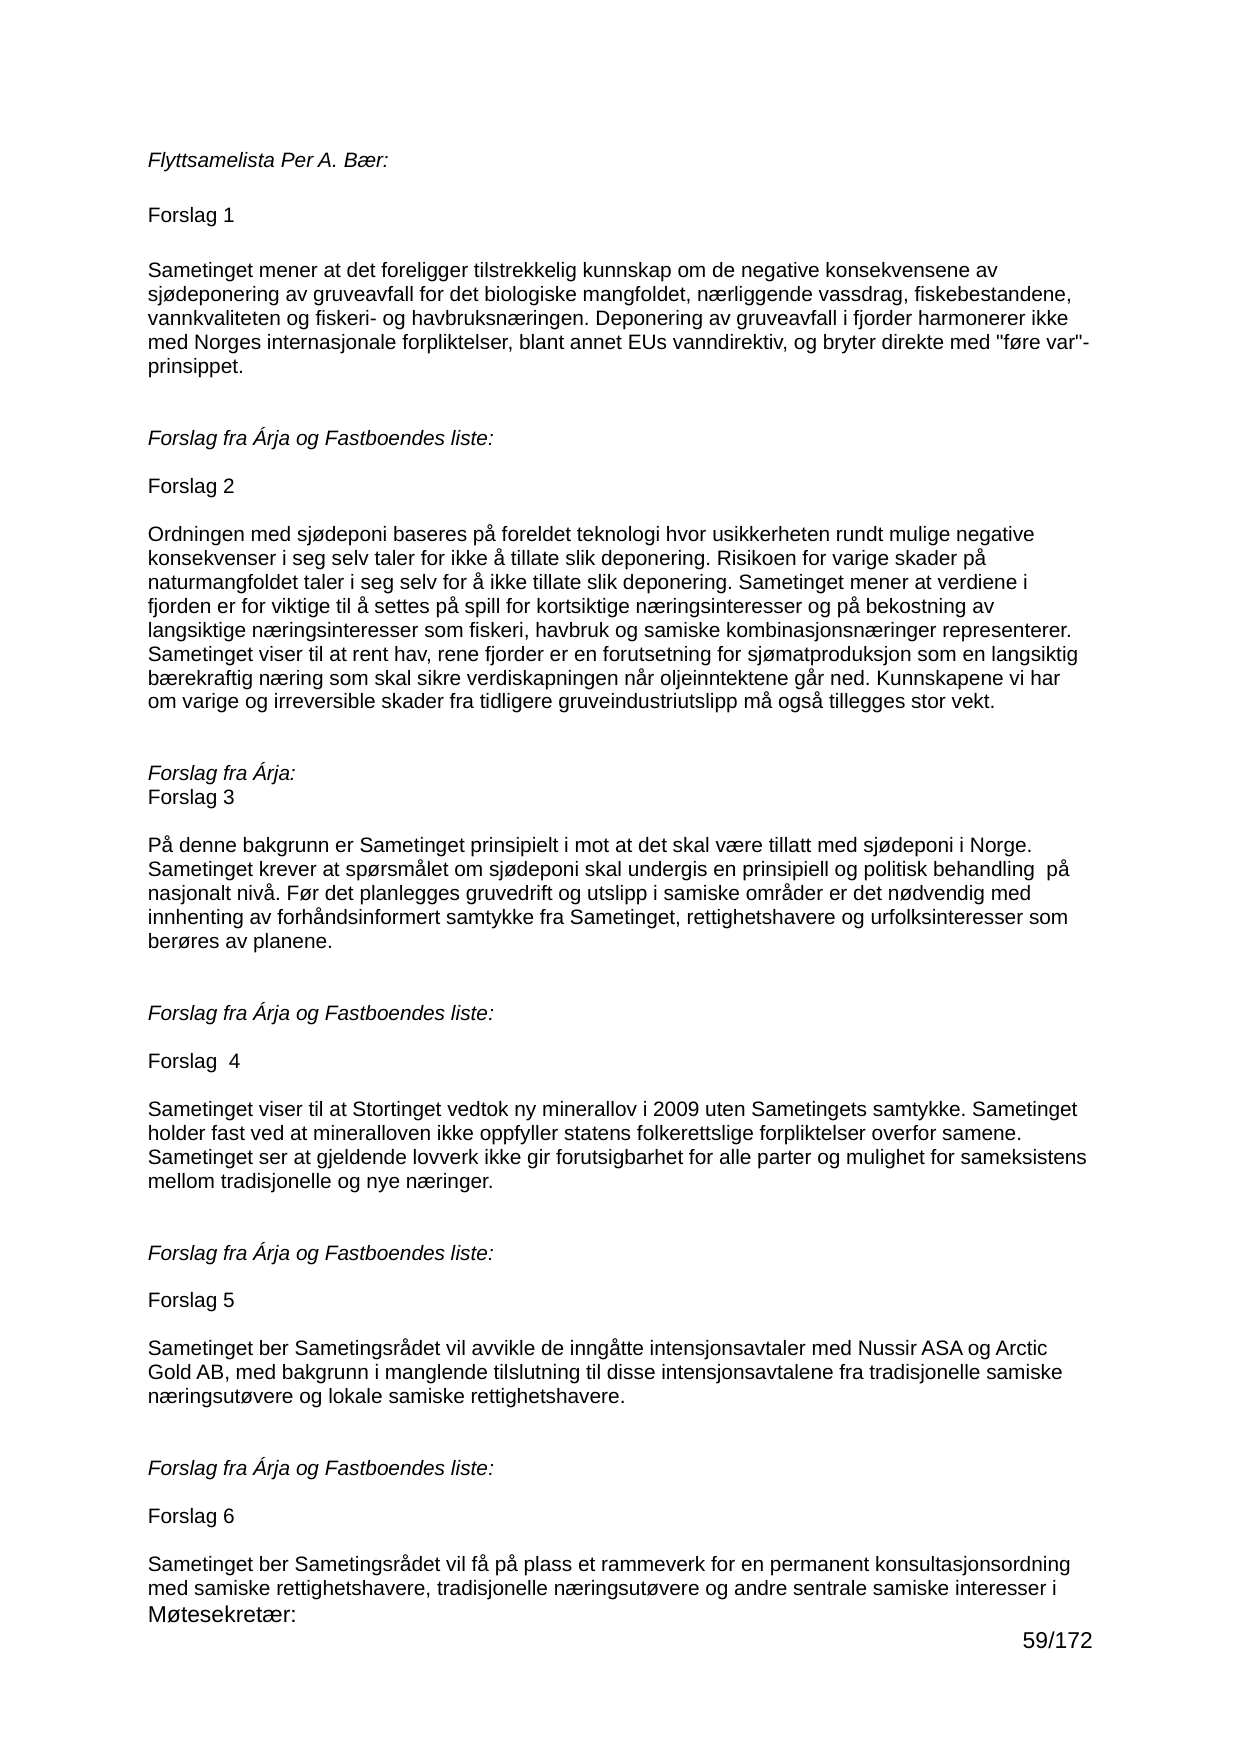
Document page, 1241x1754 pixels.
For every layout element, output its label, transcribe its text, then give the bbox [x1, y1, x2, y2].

table_header Flyttsamelista Per A. Bær: Forslag 1 Sametinget mener at det foreligger tilstrekkelig kunnskap om de negative konsekvensene av sjødeponering av gruveavfall for det biologiske mangfoldet, nærliggende vassdrag, fiskebestandene, vannkvaliteten og fiskeri- og havbruksnæringen. Deponering av gruveavfall i fjorder harmonerer ikke med Norges internasjonale forpliktelser, blant annet EUs vanndirektiv, og bryter direkte med "føre var"-prinsippet. Forslag fra Árja og Fastboendes liste: Forslag 2 Ordningen med sjødeponi baseres på foreldet teknologi hvor usikkerheten rundt mulige negative konsekvenser i seg selv taler for ikke å tillate slik deponering. Risikoen for varige skader på naturmangfoldet taler i seg selv for å ikke tillate slik deponering. Sametinget mener at verdiene i fjorden er for viktige til å settes på spill for kortsiktige næringsinteresser og på bekostning av langsiktige næringsinteresser som fiskeri, havbruk og samiske kombinasjonsnæringer representerer. Sametinget viser til at rent hav, rene fjorder er en forutsetning for sjømatproduksjon som en langsiktig bærekraftig næring som skal sikre verdiskapningen når oljeinntektene går ned. Kunnskapene vi har om varige og irreversible skader fra tidligere gruveindustriutslipp må også tillegges stor vekt. Forslag fra Árja: Forslag 3 På denne bakgrunn er Sametinget prinsipielt i mot at det skal være tillatt med sjødeponi i Norge. Sametinget krever at spørsmålet om sjødeponi skal undergis en prinsipiell og politisk behandling på nasjonalt nivå. Før det planlegges gruvedrift og utslipp i samiske områder er det nødvendig med innhenting av forhåndsinformert samtykke fra Sametinget, rettighetshavere og urfolksinteresser som berøres av planene. Forslag fra Árja og Fastboendes liste: Forslag 4 Sametinget viser til at Stortinget vedtok ny minerallov i 2009 uten Sametingets samtykke. Sametinget holder fast ved at mineralloven ikke oppfyller statens folkerettslige forpliktelser overfor samene. Sametinget ser at gjeldende lovverk ikke gir forutsigbarhet for alle parter og mulighet for sameksistens mellom tradisjonelle og nye næringer. Forslag fra Árja og Fastboendes liste: Forslag 5 Sametinget ber Sametingsrådet vil avvikle de inngåtte intensjonsavtaler med Nussir ASA og Arctic Gold AB, med bakgrunn i manglende tilslutning til disse intensjonsavtalene fra tradisjonelle samiske næringsutøvere og lokale samiske rettighetshavere. Forslag fra Árja og Fastboendes liste: Forslag 6 Sametinget ber Sametingsrådet vil få på plass et rammeverk for en permanent konsultasjonsordning med samiske rettighetshavere, tradisjonelle næringsutøvere og andre sentrale samiske interesser i [136, 148, 1104, 1600]
